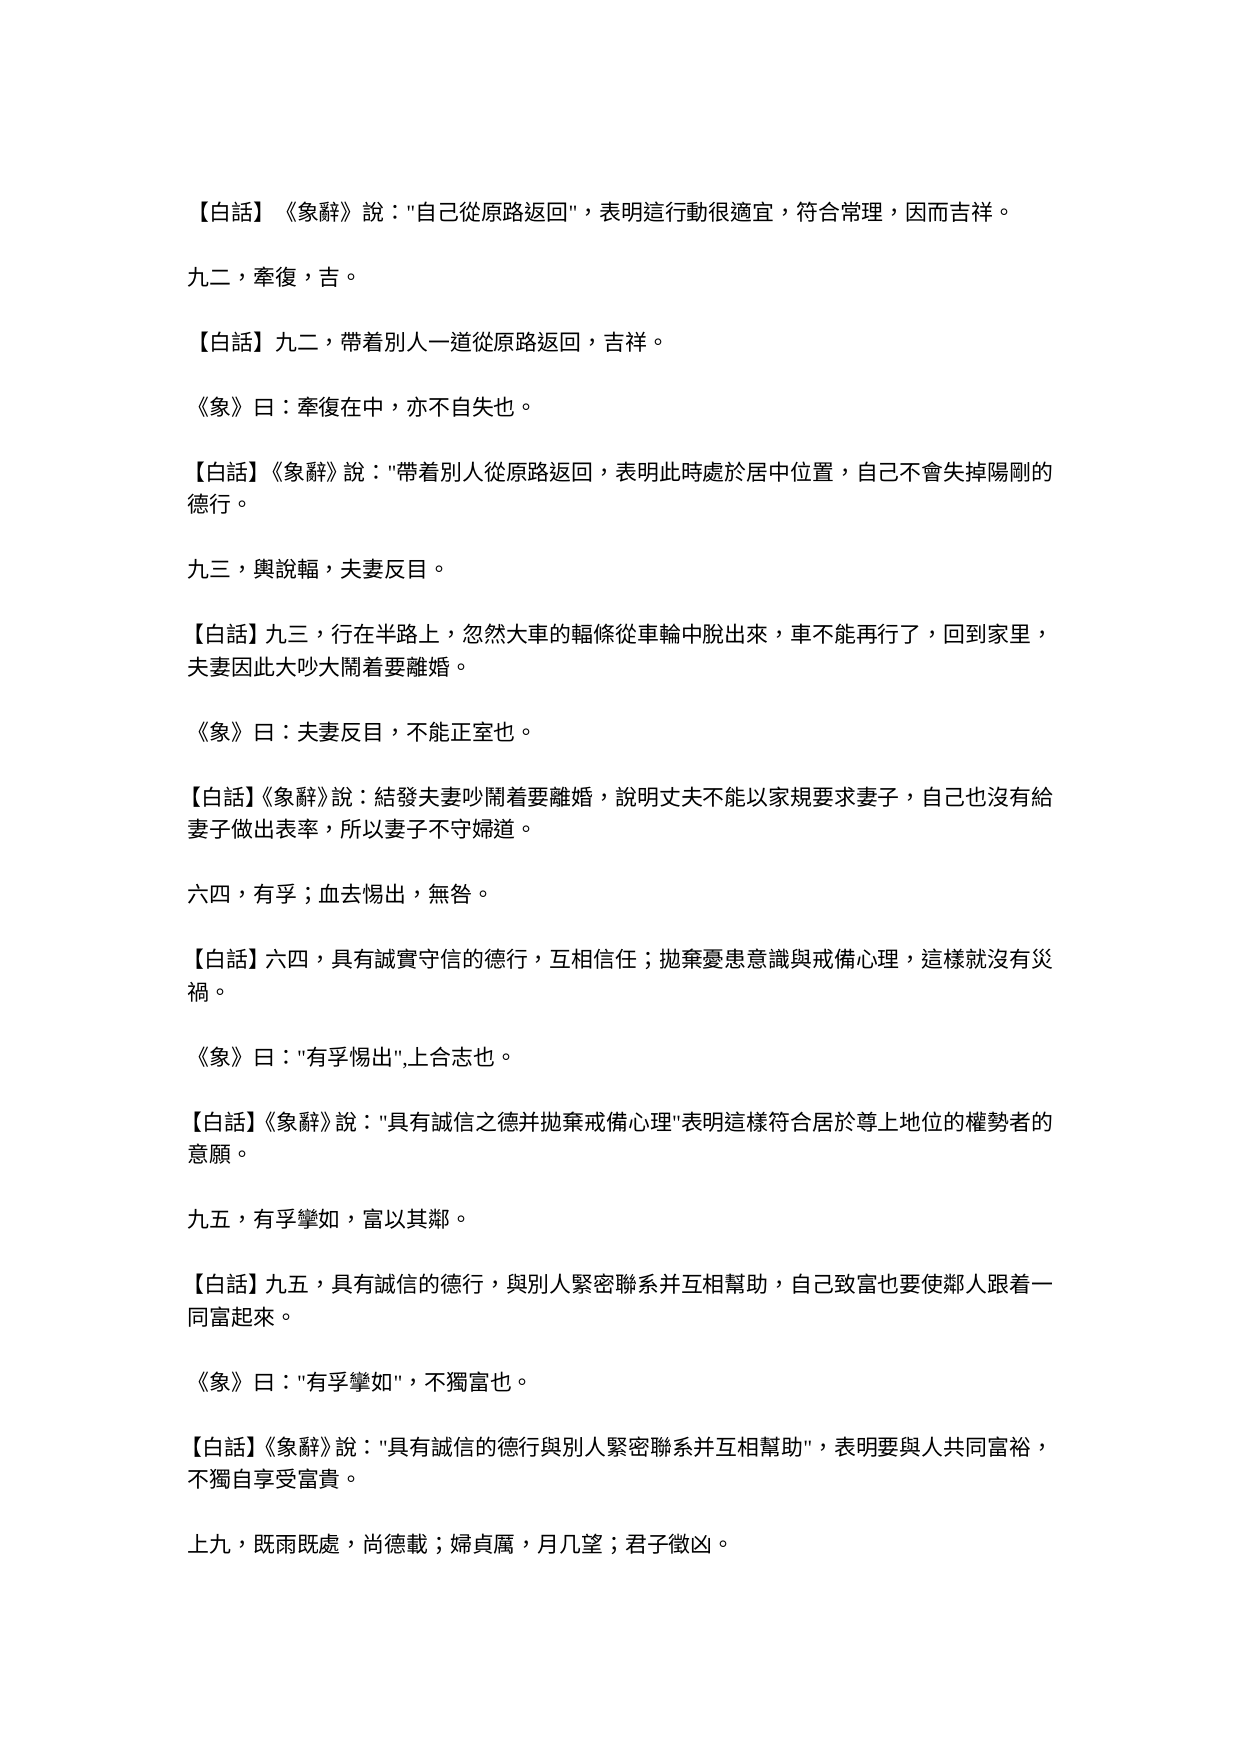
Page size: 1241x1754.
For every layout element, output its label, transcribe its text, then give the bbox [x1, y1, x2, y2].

text 六四，有孚；血去惕出，無咎。 [187, 877, 1053, 909]
text 【白話】《象辭》說：結發夫妻吵鬧着要離婚，說明丈夫不能以家規要求妻子，自己也沒有給妻子做出表率，所以妻子不守婦道。 [187, 779, 1053, 844]
text 【白話】九二，帶着別人一道從原路返回，吉祥。 [187, 324, 1053, 357]
text 《象》曰："有孚攣如"，不獨富也。 [187, 1364, 1053, 1397]
text 上九，既雨既處，尚德載；婦貞厲，月几望；君子徵凶。 [187, 1527, 1053, 1559]
text 【白話】《象辭》說："具有誠信的德行與別人緊密聯系并互相幫助"，表明要與人共同富裕，不獨自享受富貴。 [187, 1429, 1053, 1494]
text 《象》曰：夫妻反目，不能正室也。 [187, 714, 1053, 747]
text 九二，牽復，吉。 [187, 259, 1053, 292]
text 【白話】《象辭》說："自己從原路返回"，表明這行動很適宜，符合常理，因而吉祥。 [187, 194, 1053, 227]
text 【白話】《象辭》說："帶着別人從原路返回，表明此時處於居中位置，自己不會失掉陽剛的德行。 [187, 454, 1053, 519]
text 《象》曰：牽復在中，亦不自失也。 [187, 389, 1053, 422]
text 九五，有孚攣如，富以其鄰。 [187, 1202, 1053, 1234]
text 【白話】九三，行在半路上，忽然大車的輻條從車輪中脫出來，車不能再行了，回到家里，夫妻因此大吵大鬧着要離婚。 [187, 617, 1053, 682]
text 【白話】六四，具有誠實守信的德行，互相信任；拋棄憂患意識與戒備心理，這樣就沒有災禍。 [187, 942, 1053, 1007]
text 【白話】《象辭》說："具有誠信之德并拋棄戒備心理"表明這樣符合居於尊上地位的權勢者的意願。 [187, 1104, 1053, 1169]
text 【白話】九五，具有誠信的德行，與別人緊密聯系并互相幫助，自己致富也要使鄰人跟着一同富起來。 [187, 1267, 1053, 1332]
text 九三，輿說輻，夫妻反目。 [187, 552, 1053, 584]
text 《象》曰："有孚惕出",上合志也。 [187, 1039, 1053, 1072]
